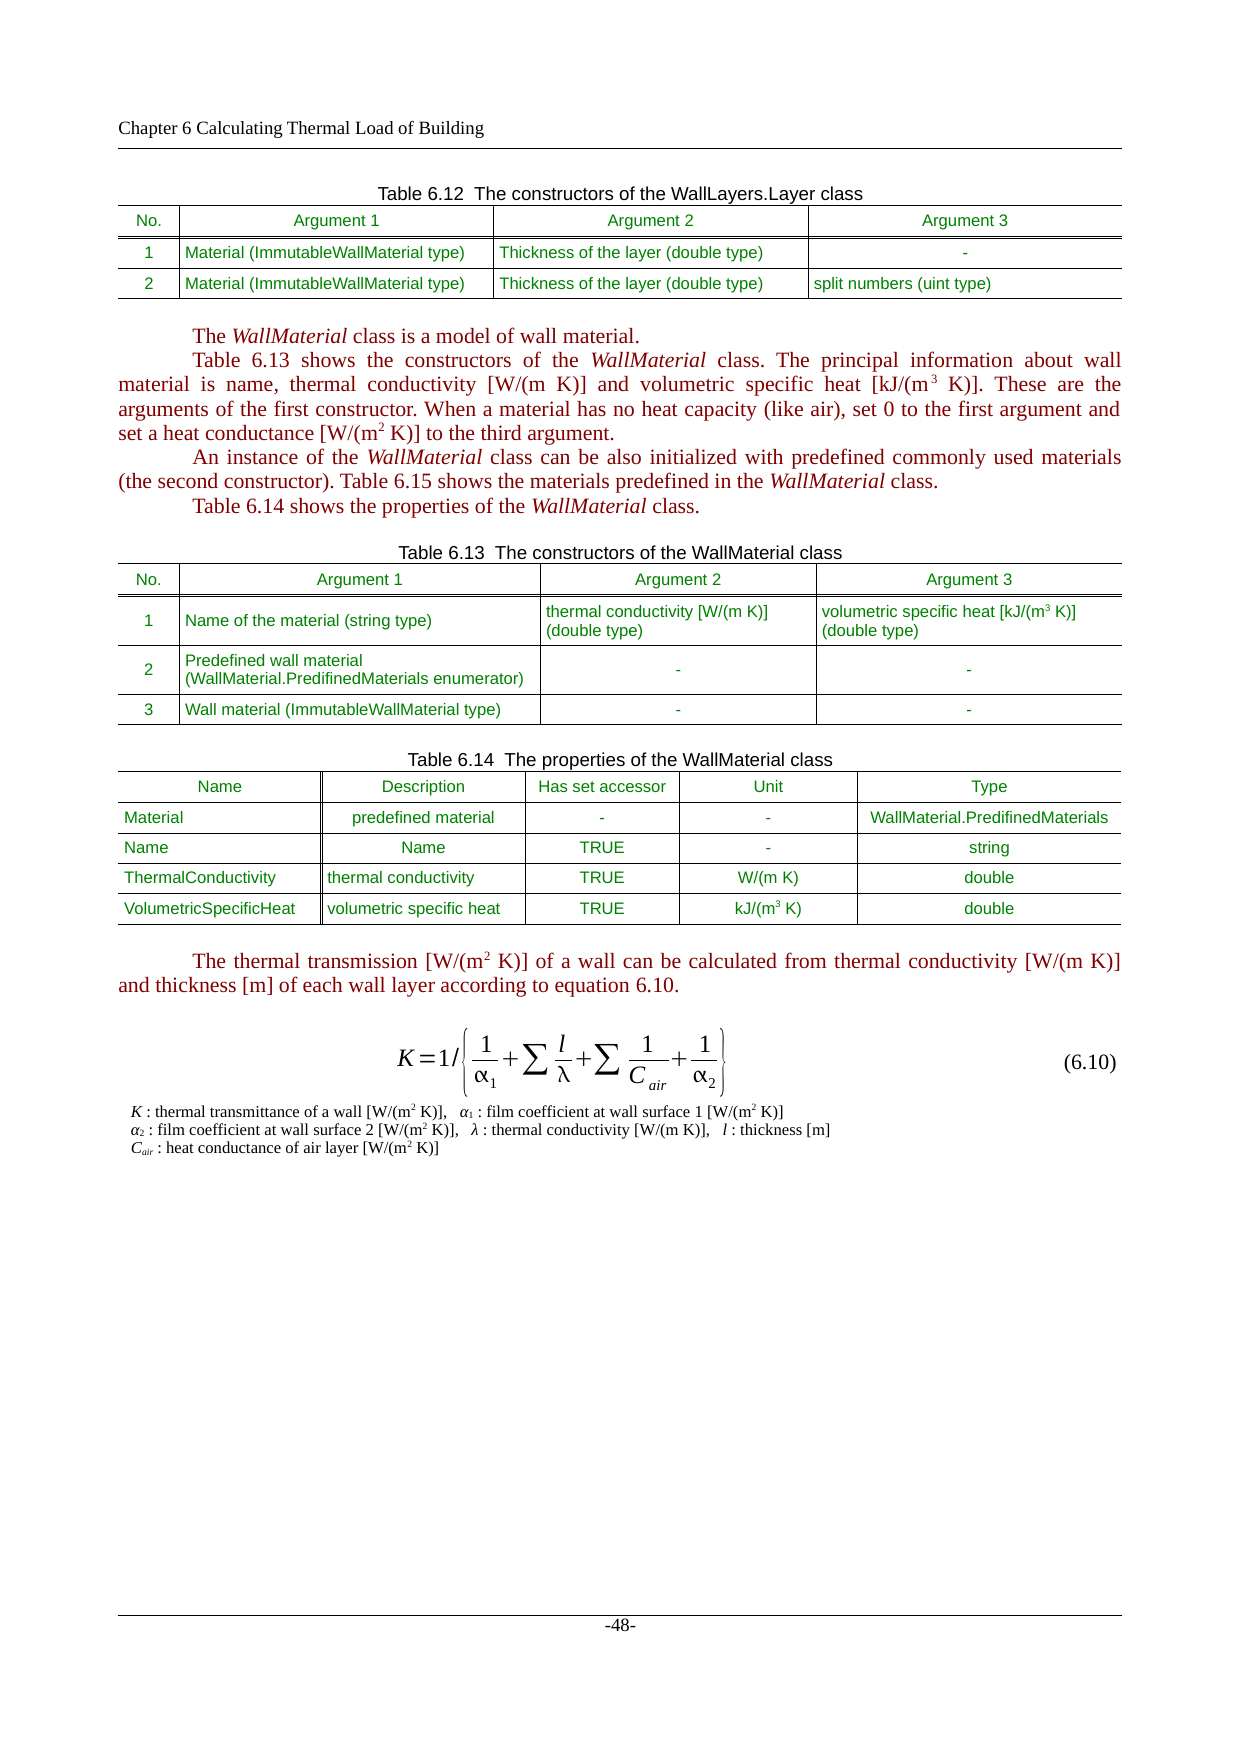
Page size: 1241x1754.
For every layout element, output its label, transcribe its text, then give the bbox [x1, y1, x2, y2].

text Table 6.14 The properties of the WallMaterial class [118, 749, 1122, 771]
table_header [118, 1022, 1010, 1102]
table_cell Wall material (ImmutableWallMaterial type) [180, 695, 540, 724]
text An instance of the WallMaterial class can be also initialized with predefined commonly used materials (the second constructor). Table 6.15 shows the materials predefined in the WallMaterial class. [118, 445, 1122, 493]
table_cell - [680, 834, 857, 863]
text K : thermal transmittance of a wall [W/(m2 K)], α1 : film coefficient at wall surface 1 [W/(m2 K)] [118, 1102, 1122, 1121]
table_header Argument 2 [541, 564, 816, 594]
text Table 6.14 shows the properties of the WallMaterial class. [118, 493, 1122, 518]
table_cell - [526, 803, 679, 833]
table_cell TRUE [526, 864, 679, 893]
table_cell volumetric specific heat [323, 894, 525, 923]
table_cell ThermalConductivity [118, 864, 320, 893]
table_cell 1 [118, 239, 179, 268]
table_cell kJ/(m3 K) [680, 894, 857, 923]
text Table 6.13 shows the constructors of the WallMaterial class. The principal information about wall material is name, thermal conductivity [W/(m K)] and volumetric specific heat [kJ/(m3 K)]. These are the arguments of the first constructor. When a material has no heat capacity (like air), set 0 to the first argument and set a heat conductance [W/(m2 K)] to the third argument. [118, 348, 1122, 445]
table_cell TRUE [526, 834, 679, 863]
table_cell 2 [118, 269, 179, 298]
table_header Description [323, 772, 525, 802]
table_cell - [817, 646, 1122, 694]
table_cell - [541, 695, 816, 724]
table_cell VolumetricSpecificHeat [118, 894, 320, 923]
table_cell volumetric specific heat [kJ/(m3 K)] (double type) [817, 597, 1122, 645]
table_cell 1 [118, 597, 179, 645]
table_header No. [118, 564, 179, 594]
table_cell - [809, 239, 1122, 268]
text The thermal transmission [W/(m2 K)] of a wall can be calculated from thermal conductivity [W/(m K)] and thickness [m] of each wall layer according to equation 6.10. [118, 949, 1122, 997]
table_header Name [118, 772, 320, 802]
table_header (6.10) [1010, 1022, 1122, 1102]
text The WallMaterial class is a model of wall material. [118, 324, 1122, 348]
table_cell WallMaterial.PredifinedMaterials [858, 803, 1121, 833]
text Table 6.12 The constructors of the WallLayers.Layer class [118, 184, 1122, 204]
table_cell 3 [118, 695, 179, 724]
table_cell Name [323, 834, 525, 863]
table_cell - [541, 646, 816, 694]
table_cell string [858, 834, 1121, 863]
table_header Unit [680, 772, 857, 802]
text Table 6.13 The constructors of the WallMaterial class [118, 542, 1122, 563]
table_cell TRUE [526, 894, 679, 923]
table_cell double [858, 894, 1121, 923]
table_cell predefined material [323, 803, 525, 833]
table_cell - [817, 695, 1122, 724]
text Cair : heat conductance of air layer [W/(m2 K)] [118, 1139, 1122, 1157]
table_cell Name [118, 834, 320, 863]
table_cell Material (ImmutableWallMaterial type) [180, 239, 493, 268]
table_header Argument 3 [809, 206, 1122, 236]
table_cell Thickness of the layer (double type) [494, 269, 808, 298]
table_header Argument 1 [180, 206, 493, 236]
table_cell thermal conductivity [323, 864, 525, 893]
table_cell thermal conductivity [W/(m K)] (double type) [541, 597, 816, 645]
table_cell double [858, 864, 1121, 893]
table_cell 2 [118, 646, 179, 694]
table_cell Thickness of the layer (double type) [494, 239, 808, 268]
table_header Argument 3 [817, 564, 1122, 594]
table_cell Material (ImmutableWallMaterial type) [180, 269, 493, 298]
table_header Argument 1 [180, 564, 540, 594]
table_header Has set accessor [526, 772, 679, 802]
text α2 : film coefficient at wall surface 2 [W/(m2 K)], λ : thermal conductivity [W/(m K)], l : thickness [m] [118, 1121, 1122, 1139]
table_cell Material [118, 803, 320, 833]
table_header Type [858, 772, 1121, 802]
table_cell split numbers (uint type) [809, 269, 1122, 298]
table_header Argument 2 [494, 206, 808, 236]
table_cell W/(m K) [680, 864, 857, 893]
table_header No. [118, 206, 179, 236]
table_cell Name of the material (string type) [180, 597, 540, 645]
table_cell Predefined wall material (WallMaterial.PredifinedMaterials enumerator) [180, 646, 540, 694]
table_cell - [680, 803, 857, 833]
